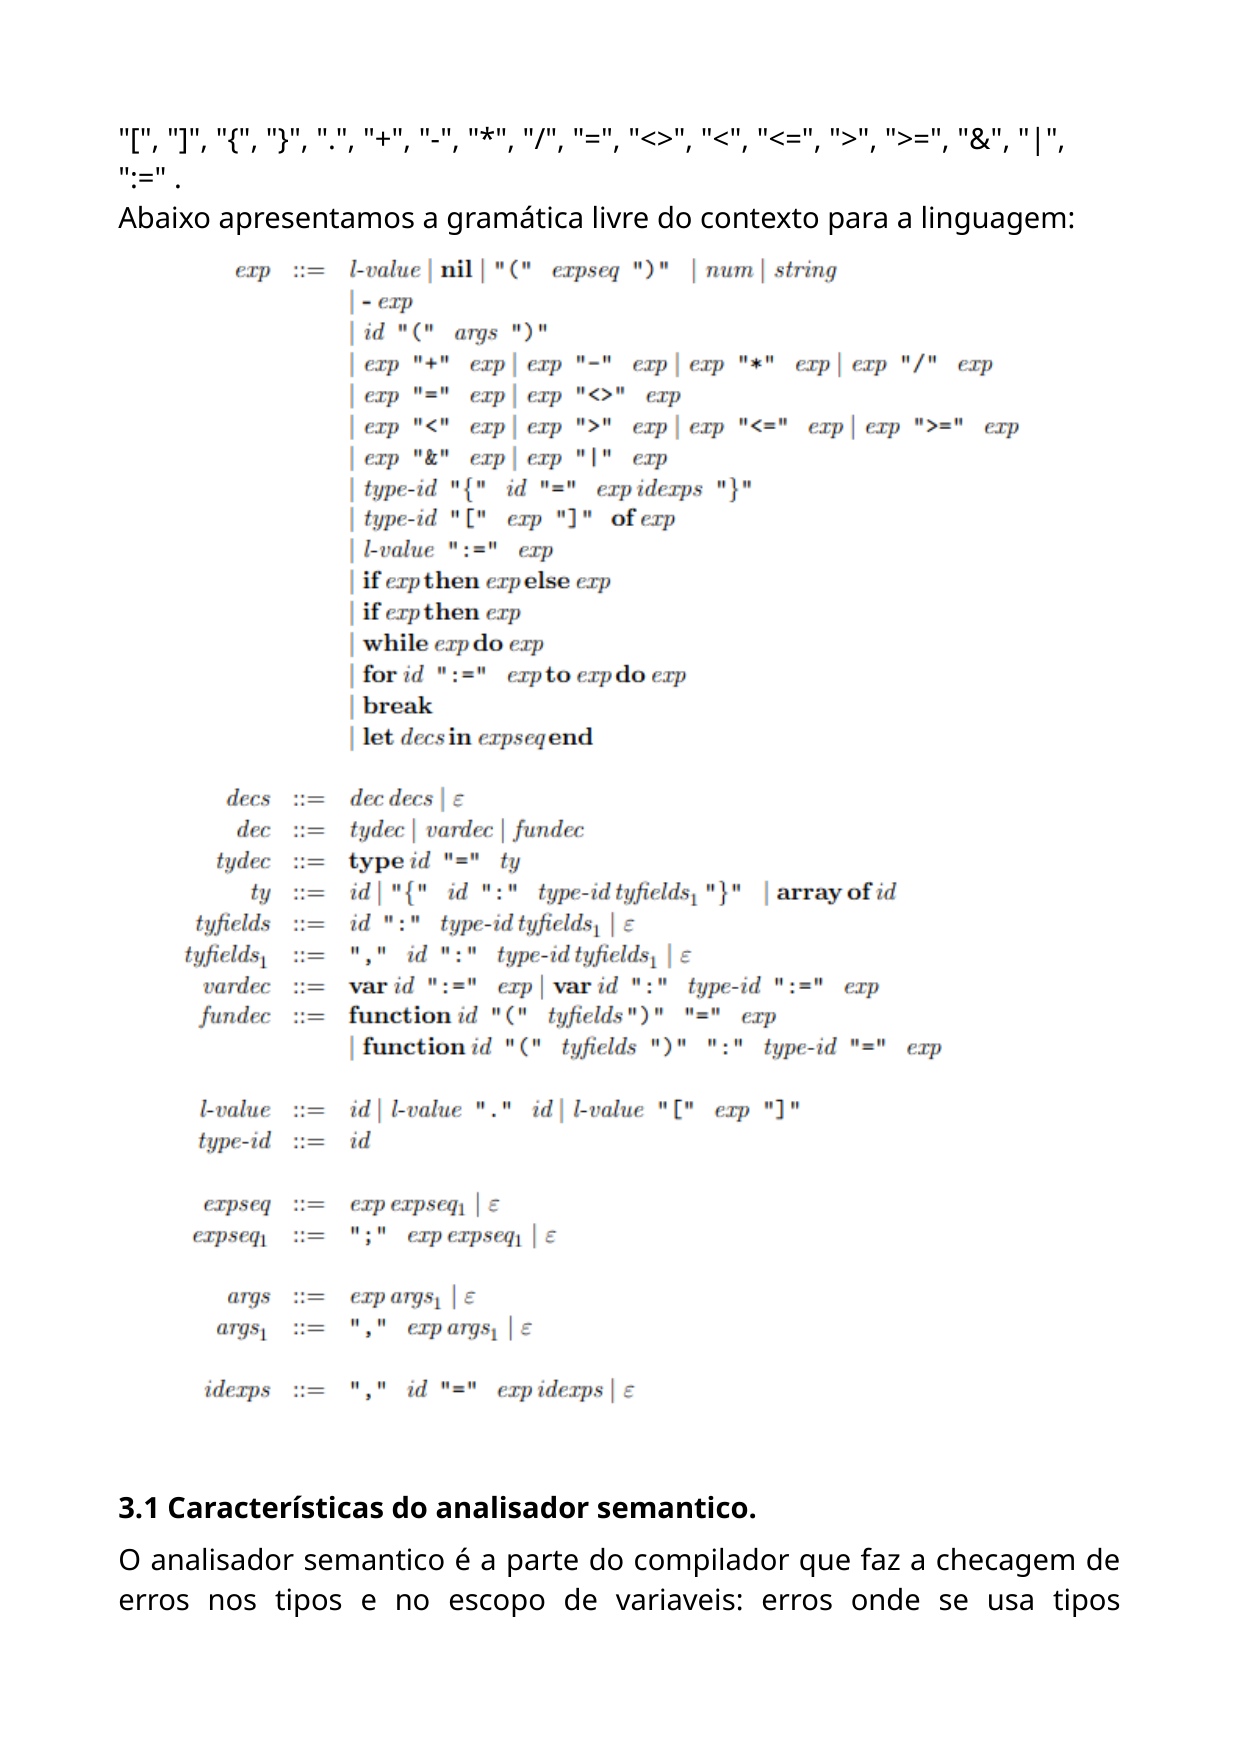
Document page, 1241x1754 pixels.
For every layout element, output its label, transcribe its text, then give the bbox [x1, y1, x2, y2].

text O analisador semantico é a parte do compilador que faz a checagem de erros nos tipos e no escopo de variaveis: erros onde se usa tipos [118, 1539, 1122, 1618]
text "[", "]", "{", "}", ".", "+", "-", "*", "/", "=", "<>", "<", "<=", ">", ">=", "&", "|", ":=" . [118, 118, 1122, 197]
picture [166, 257, 1074, 1405]
text Abaixo apresentamos a gramática livre do contexto para a linguagem: [118, 197, 1122, 237]
subtitle 3.1 Características do analisador semantico. [118, 1487, 1122, 1527]
